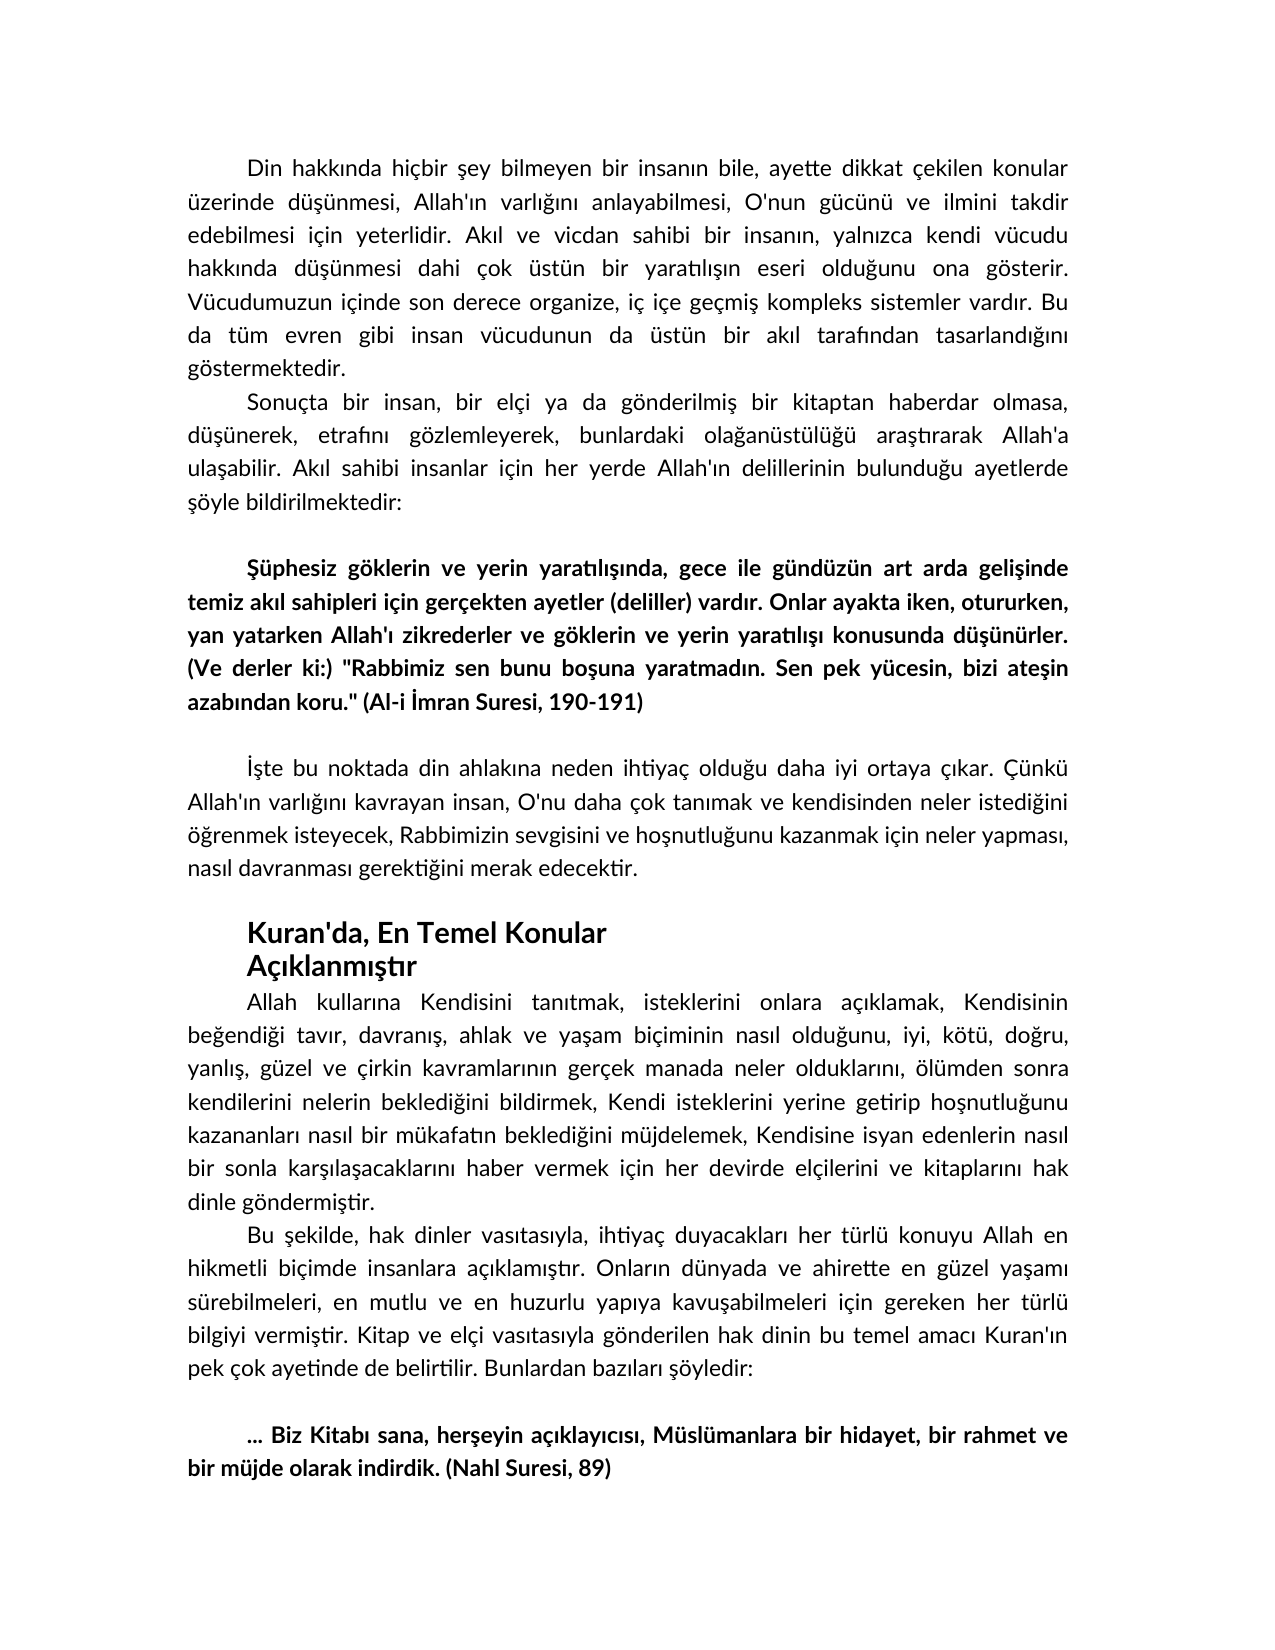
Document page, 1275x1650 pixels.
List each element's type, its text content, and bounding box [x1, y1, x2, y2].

text Açıklanmıştır [187, 950, 1070, 983]
text Şüphesiz göklerin ve yerin yaratılışında, gece ile gündüzün art arda gelişinde temiz akıl sahipleri için gerçekten ayetler (deliller) vardır. Onlar ayakta iken, otururken, yan yatarken Allah'ı zikrederler ve göklerin ve yerin yaratılışı konusunda düşünürler. (Ve derler ki:) "Rabbimiz sen bunu boşuna yaratmadın. Sen pek yücesin, bizi ateşin azabından koru." (Al-i İmran Suresi, 190-191) [187, 550, 1070, 717]
text ... Biz Kitabı sana, herşeyin açıklayıcısı, Müslümanlara bir hidayet, bir rahmet ve bir müjde olarak indirdik. (Nahl Suresi, 89) [187, 1417, 1070, 1483]
text Sonuçta bir insan, bir elçi ya da gönderilmiş bir kitaptan haberdar olmasa, düşünerek, etrafını gözlemleyerek, bunlardaki olağanüstülüğü araştırarak Allah'a ulaşabilir. Akıl sahibi insanlar için her yerde Allah'ın delillerinin bulunduğu ayetlerde şöyle bildirilmektedir: [187, 383, 1070, 517]
text Din hakkında hiçbir şey bilmeyen bir insanın bile, ayette dikkat çekilen konular üzerinde düşünmesi, Allah'ın varlığını anlayabilmesi, O'nun gücünü ve ilmini takdir edebilmesi için yeterlidir. Akıl ve vicdan sahibi bir insanın, yalnızca kendi vücudu hakkında düşünmesi dahi çok üstün bir yaratılışın eseri olduğunu ona gösterir. Vücudumuzun içinde son derece organize, iç içe geçmiş kompleks sistemler vardır. Bu da tüm evren gibi insan vücudunun da üstün bir akıl tarafından tasarlandığını göstermektedir. [187, 150, 1070, 383]
text Allah kullarına Kendisini tanıtmak, isteklerini onlara açıklamak, Kendisinin beğendiği tavır, davranış, ahlak ve yaşam biçiminin nasıl olduğunu, iyi, kötü, doğru, yanlış, güzel ve çirkin kavramlarının gerçek manada neler olduklarını, ölümden sonra kendilerini nelerin beklediğini bildirmek, Kendi isteklerini yerine getirip hoşnutluğunu kazananları nasıl bir mükafatın beklediğini müjdelemek, Kendisine isyan edenlerin nasıl bir sonla karşılaşacaklarını haber vermek için her devirde elçilerini ve kitaplarını hak dinle göndermiştir. [187, 983, 1070, 1217]
text İşte bu noktada din ahlakına neden ihtiyaç olduğu daha iyi ortaya çıkar. Çünkü Allah'ın varlığını kavrayan insan, O'nu daha çok tanımak ve kendisinden neler istediğini öğrenmek isteyecek, Rabbimizin sevgisini ve hoşnutluğunu kazanmak için neler yapması, nasıl davranması gerektiğini merak edecektir. [187, 750, 1070, 883]
text Kuran'da, En Temel Konular [187, 917, 1070, 950]
text Bu şekilde, hak dinler vasıtasıyla, ihtiyaç duyacakları her türlü konuyu Allah en hikmetli biçimde insanlara açıklamıştır. Onların dünyada ve ahirette en güzel yaşamı sürebilmeleri, en mutlu ve en huzurlu yapıya kavuşabilmeleri için gereken her türlü bilgiyi vermiştir. Kitap ve elçi vasıtasıyla gönderilen hak dinin bu temel amacı Kuran'ın pek çok ayetinde de belirtilir. Bunlardan bazıları şöyledir: [187, 1217, 1070, 1383]
